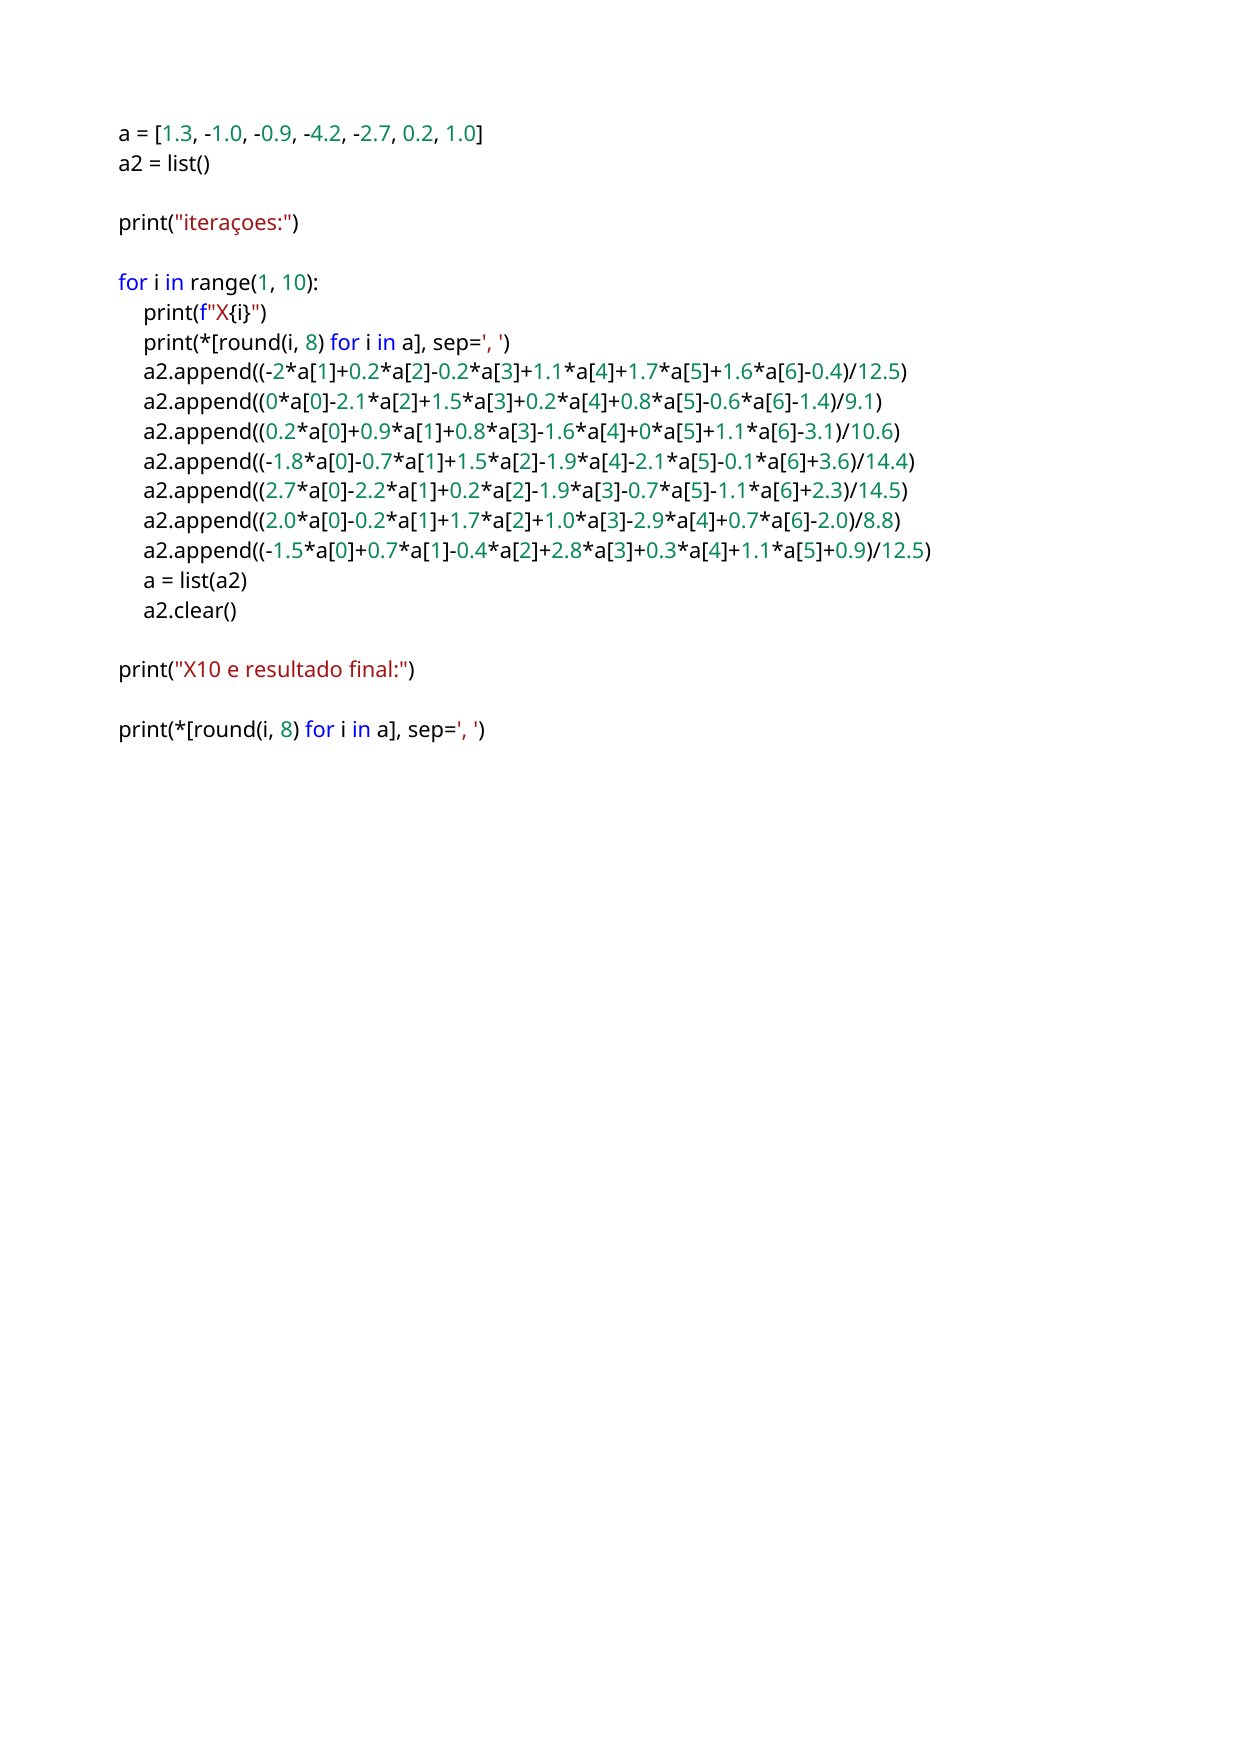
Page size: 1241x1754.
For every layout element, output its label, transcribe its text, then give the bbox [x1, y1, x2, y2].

text a2.append((-1.8*a[0]-0.7*a[1]+1.5*a[2]-1.9*a[4]-2.1*a[5]-0.1*a[6]+3.6)/14.4) [118, 446, 1122, 475]
text a2.append((2.7*a[0]-2.2*a[1]+0.2*a[2]-1.9*a[3]-0.7*a[5]-1.1*a[6]+2.3)/14.5) [118, 475, 1122, 505]
text a = list(a2) [118, 565, 1122, 594]
text a2 = list() [118, 148, 1122, 178]
text a = [1.3, -1.0, -0.9, -4.2, -2.7, 0.2, 1.0] [118, 118, 1122, 148]
text a2.clear() [118, 594, 1122, 624]
text print(f"X{i}") [118, 297, 1122, 326]
text print("iteraçoes:") [118, 207, 1122, 237]
text a2.append((-1.5*a[0]+0.7*a[1]-0.4*a[2]+2.8*a[3]+0.3*a[4]+1.1*a[5]+0.9)/12.5) [118, 535, 1122, 565]
text a2.append((0.2*a[0]+0.9*a[1]+0.8*a[3]-1.6*a[4]+0*a[5]+1.1*a[6]-3.1)/10.6) [118, 416, 1122, 446]
text print(*[round(i, 8) for i in a], sep=', ') [118, 326, 1122, 356]
text a2.append((2.0*a[0]-0.2*a[1]+1.7*a[2]+1.0*a[3]-2.9*a[4]+0.7*a[6]-2.0)/8.8) [118, 505, 1122, 535]
text a2.append((0*a[0]-2.1*a[2]+1.5*a[3]+0.2*a[4]+0.8*a[5]-0.6*a[6]-1.4)/9.1) [118, 386, 1122, 416]
text a2.append((-2*a[1]+0.2*a[2]-0.2*a[3]+1.1*a[4]+1.7*a[5]+1.6*a[6]-0.4)/12.5) [118, 356, 1122, 386]
text print(*[round(i, 8) for i in a], sep=', ') [118, 713, 1122, 743]
text for i in range(1, 10): [118, 267, 1122, 297]
text print("X10 e resultado final:") [118, 654, 1122, 684]
